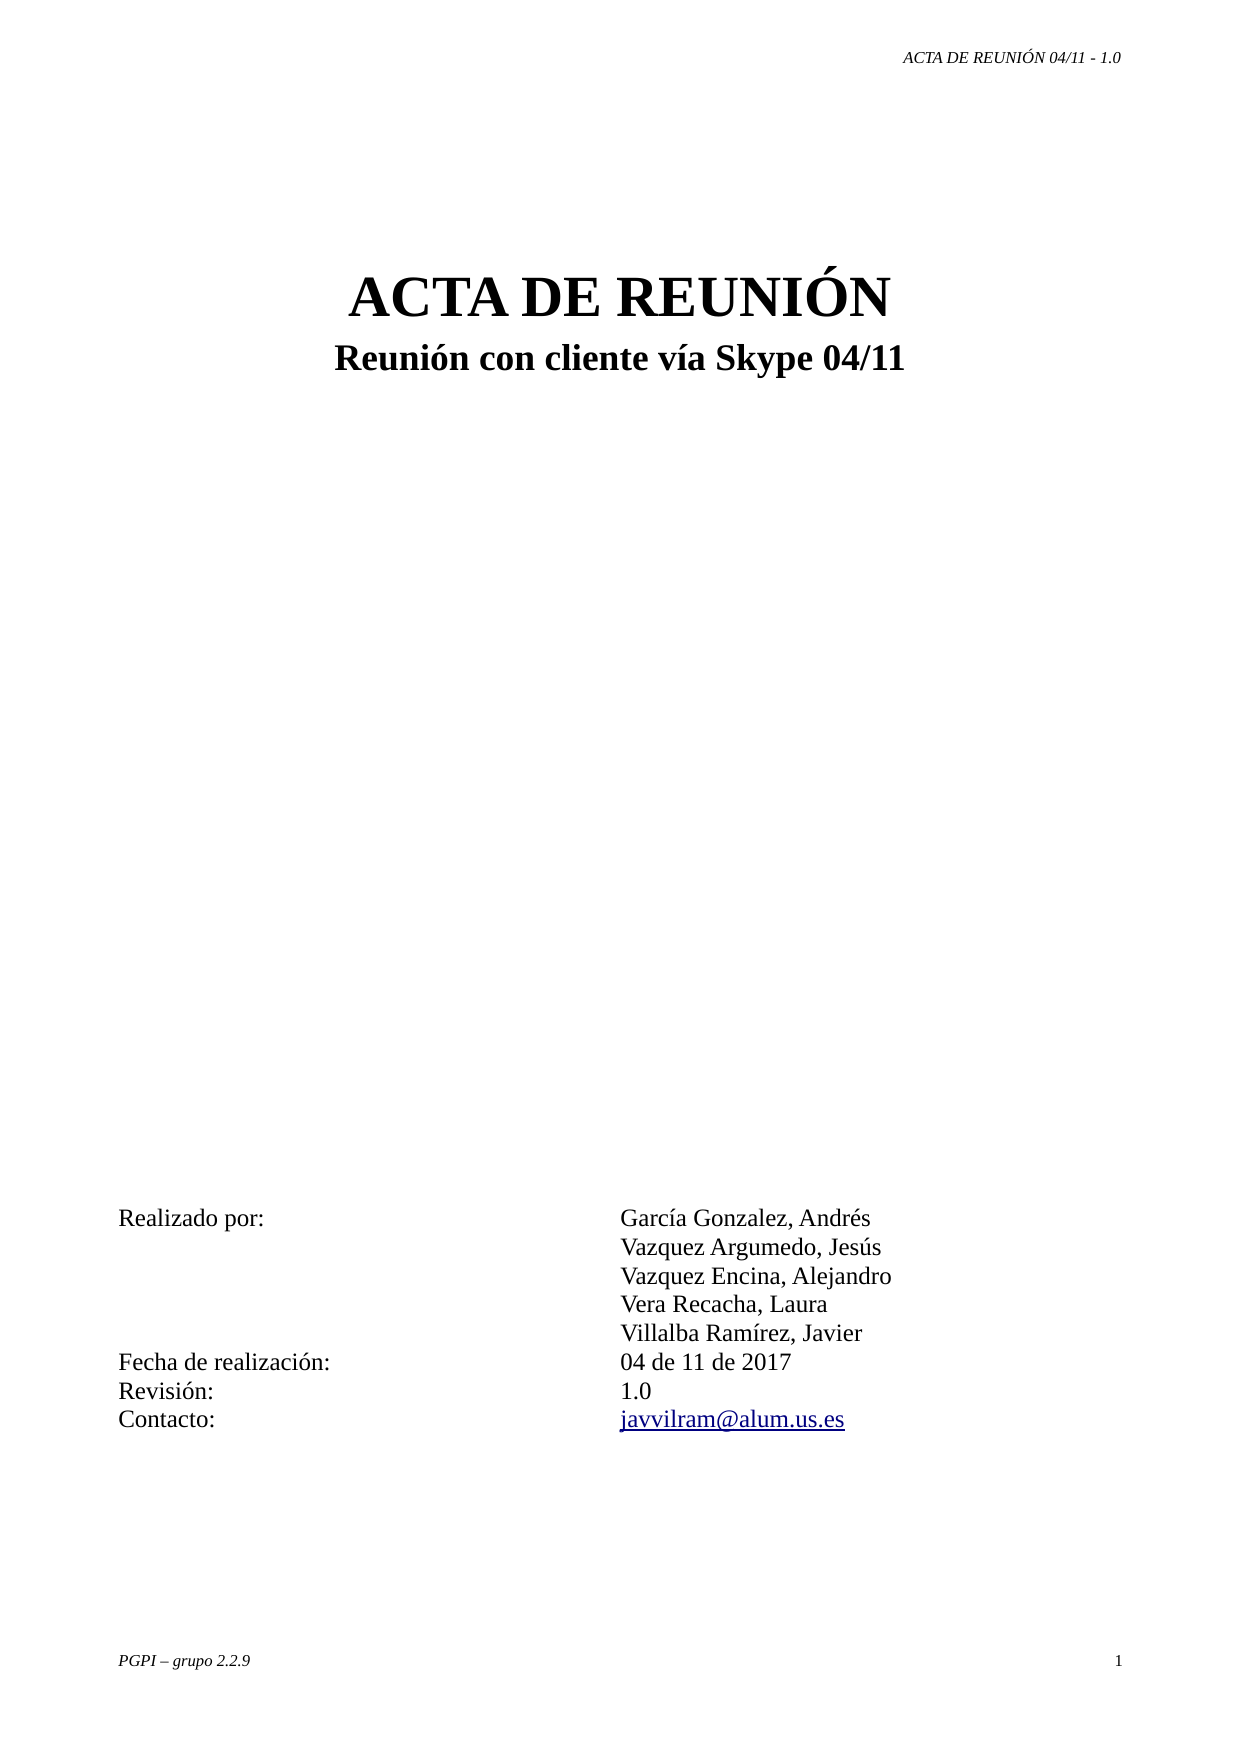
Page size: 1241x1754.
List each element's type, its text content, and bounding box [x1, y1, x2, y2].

table_cell Revisión: [118, 1376, 620, 1404]
table_header Realizado por: [118, 1203, 620, 1347]
table_header García Gonzalez, Andrés Vazquez Argumedo, Jesús Vazquez Encina, Alejandro Vera Recacha, Laura Villalba Ramírez, Javier [620, 1203, 1122, 1347]
subtitle Reunión con cliente vía Skype 04/11 [118, 335, 1122, 378]
subtitle ACTA DE REUNIÓN [118, 262, 1122, 329]
table_cell Contacto: [118, 1405, 620, 1433]
table_cell 1.0 [620, 1376, 1122, 1404]
table_cell 04 de 11 de 2017 [620, 1347, 1122, 1376]
table_cell Fecha de realización: [118, 1347, 620, 1376]
table_cell javvilram@alum.us.es [620, 1405, 1122, 1433]
